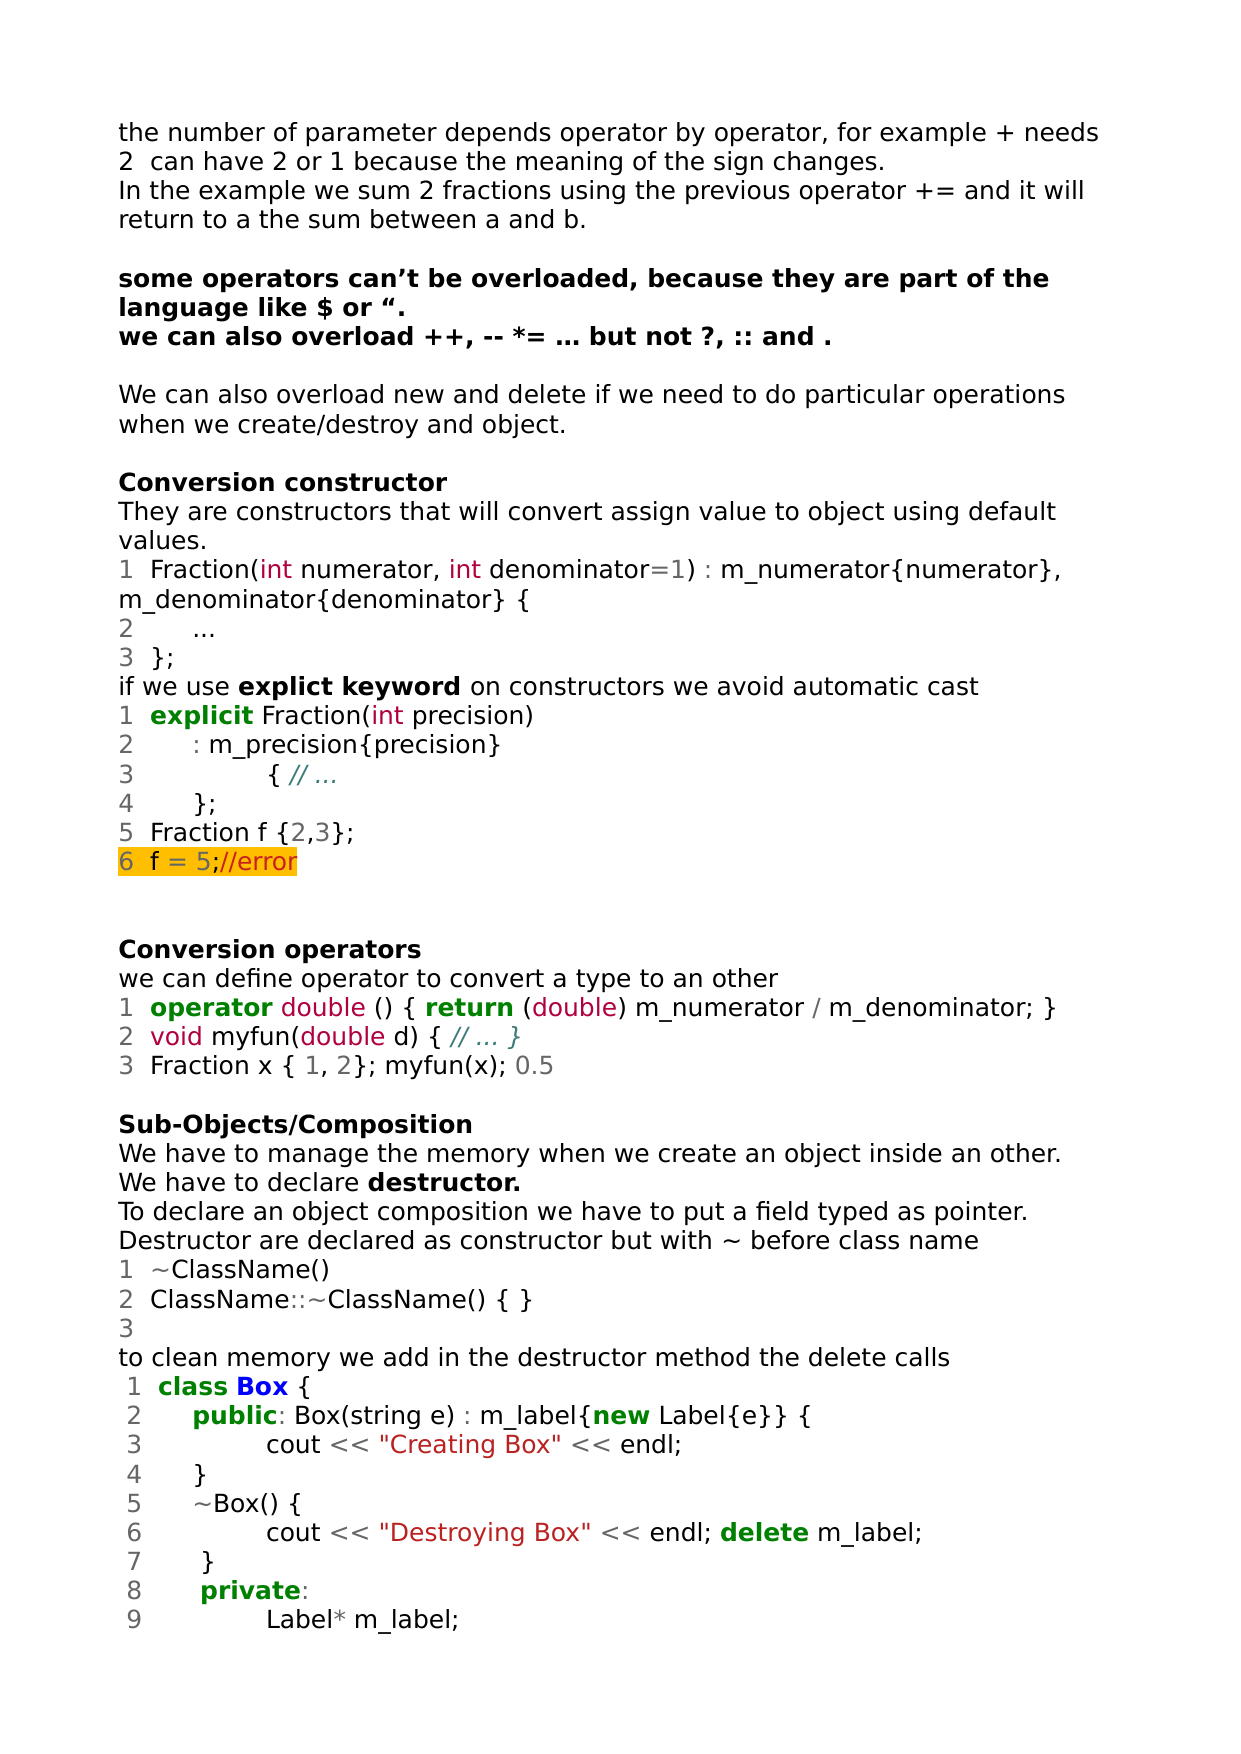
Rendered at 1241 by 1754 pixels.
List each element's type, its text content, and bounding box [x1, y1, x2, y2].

text 2 void myfun(double d) { // ... } [118, 1022, 1122, 1051]
text Conversion operators [118, 935, 1122, 964]
text In the example we sum 2 fractions using the previous operator += and it will return to a the sum between a and b. [118, 176, 1122, 235]
text 2 public: Box(string e) : m_label{new Label{e}} { [118, 1401, 1122, 1431]
text To declare an object composition we have to put a field typed as pointer. [118, 1197, 1122, 1226]
text 4 } [118, 1460, 1122, 1489]
text if we use explict keyword on constructors we avoid automatic cast [118, 672, 1122, 701]
text We have to declare destructor. [118, 1168, 1122, 1197]
text Destructor are declared as constructor but with ~ before class name [118, 1226, 1122, 1256]
text 3 { // ... [118, 760, 1122, 789]
text 1 Fraction(int numerator, int denominator=1) : m_numerator{numerator}, m_denominator{denominator} { [118, 556, 1122, 614]
text 1 ~ClassName() [118, 1256, 1122, 1285]
text 1 operator double () { return (double) m_numerator / m_denominator; } [118, 993, 1122, 1022]
text 1 explicit Fraction(int precision) [118, 701, 1122, 731]
text 7 } [118, 1547, 1122, 1576]
text 8 private: [118, 1576, 1122, 1606]
text some operators can’t be overloaded, because they are part of the language like $ or “. [118, 264, 1122, 322]
text 3 cout << "Creating Box" << endl; [118, 1431, 1122, 1460]
text They are constructors that will convert assign value to object using default values. [118, 497, 1122, 556]
text Conversion constructor [118, 468, 1122, 497]
text 2 : m_precision{precision} [118, 731, 1122, 760]
text 4 }; [118, 789, 1122, 818]
text We can also overload new and delete if we need to do particular operations when we create/destroy and object. [118, 381, 1122, 439]
text 2 ClassName::~ClassName() { } [118, 1285, 1122, 1314]
text we can also overload ++, -- *= … but not ?, :: and . [118, 322, 1122, 351]
text we can define operator to convert a type to an other [118, 964, 1122, 993]
text 2 ... [118, 614, 1122, 643]
text 5 Fraction f {2,3}; [118, 818, 1122, 847]
text the number of parameter depends operator by operator, for example + needs 2 can have 2 or 1 because the meaning of the sign changes. [118, 118, 1122, 176]
text 5 ~Box() { [118, 1489, 1122, 1518]
text We have to manage the memory when we create an object inside an other. [118, 1139, 1122, 1168]
text 1 class Box { [118, 1372, 1122, 1401]
text 3 }; [118, 643, 1122, 672]
text 9 Label* m_label; [118, 1606, 1122, 1635]
text 3 Fraction x { 1, 2}; myfun(x); 0.5 [118, 1051, 1122, 1081]
text 3 [118, 1314, 1122, 1343]
text to clean memory we add in the destructor method the delete calls [118, 1343, 1122, 1372]
text 6 f = 5;//error [118, 847, 1122, 876]
text Sub-Objects/Composition [118, 1110, 1122, 1139]
text 6 cout << "Destroying Box" << endl; delete m_label; [118, 1518, 1122, 1547]
